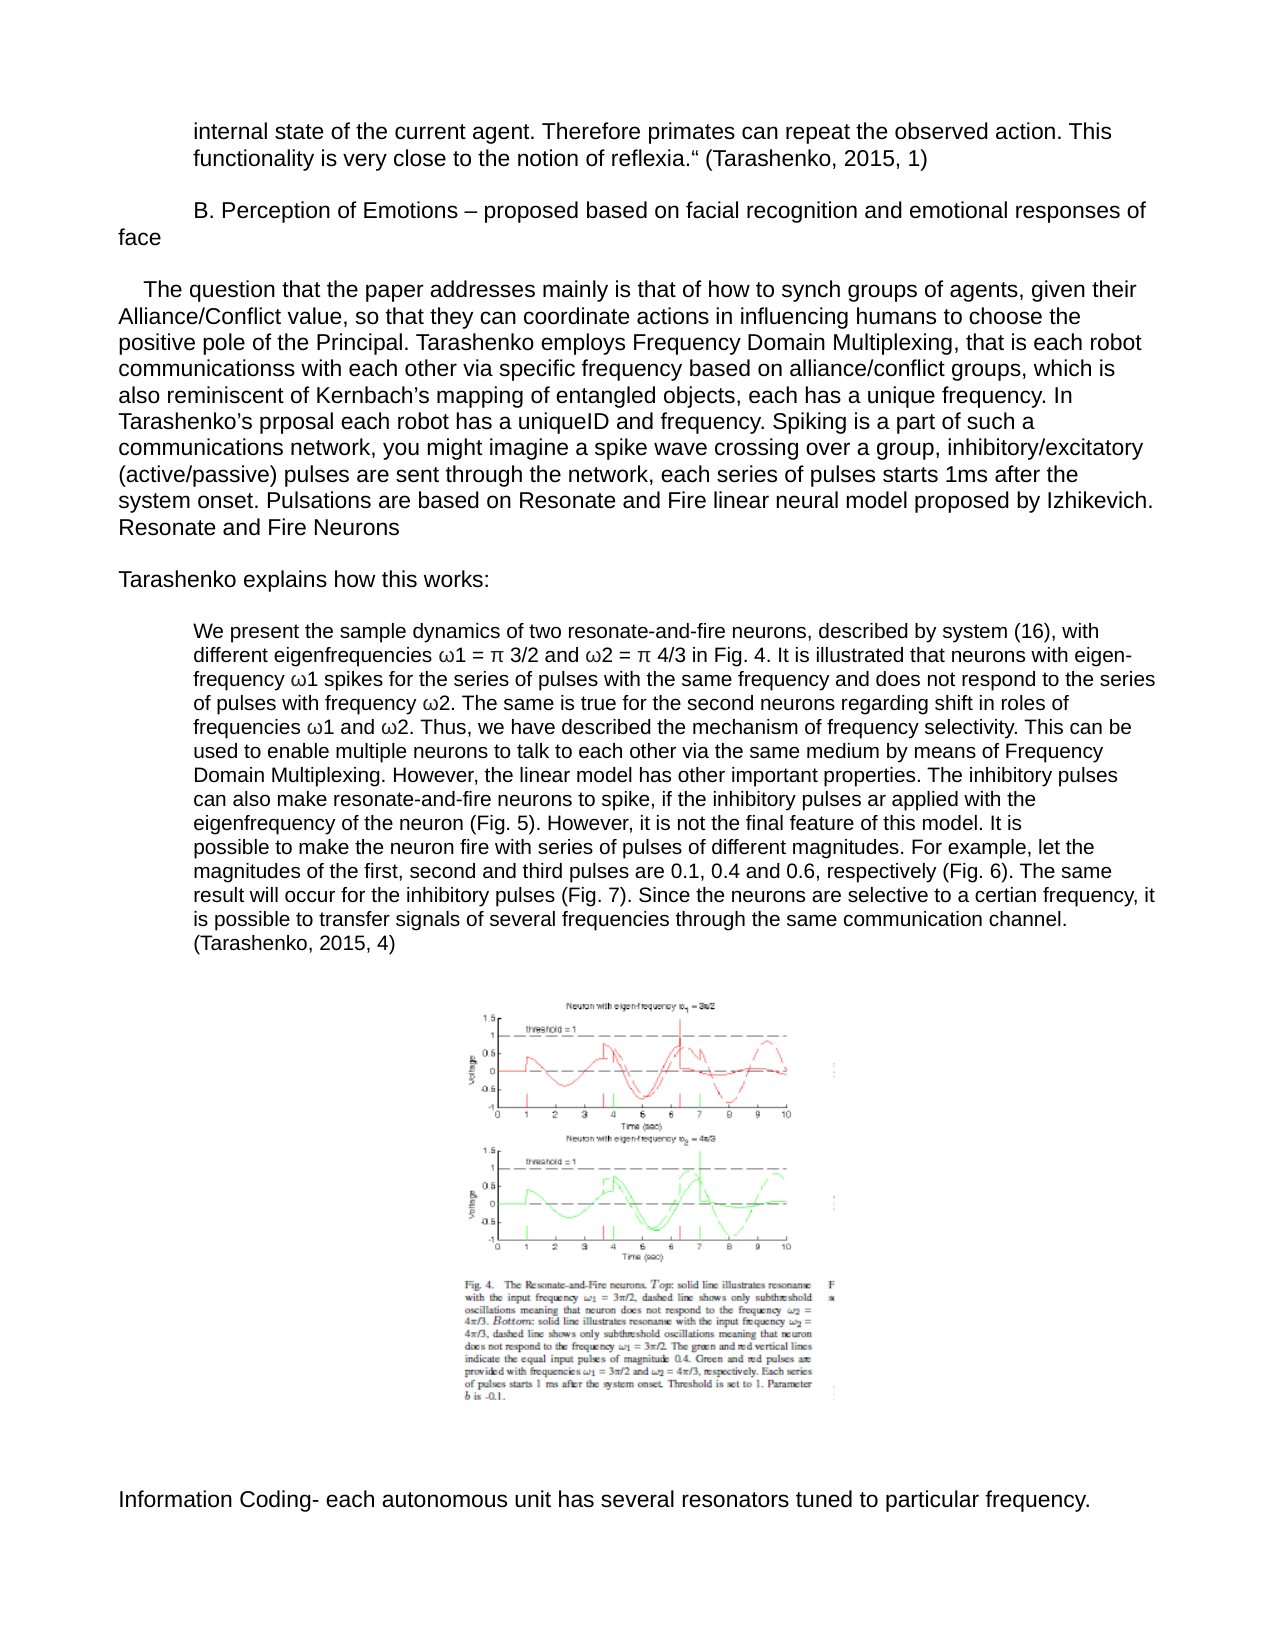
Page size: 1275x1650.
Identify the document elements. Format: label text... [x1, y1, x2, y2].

text possible to make the neuron fire with series of pulses of different magnitudes. For example, let the magnitudes of the first, second and third pulses are 0.1, 0.4 and 0.6, respectively (Fig. 6). The same result will occur for the inhibitory pulses (Fig. 7). Since the neurons are selective to a certian frequency, it is possible to transfer signals of several frequencies through the same communication channel. (Tarashenko, 2015, 4) [193, 834, 1157, 954]
text We present the sample dynamics of two resonate-and-fire neurons, described by system (16), with different eigenfrequencies ω1 = π 3/2 and ω2 = π 4/3 in Fig. 4. It is illustrated that neurons with eigen-frequency ω1 spikes for the series of pulses with the same frequency and does not respond to the series of pulses with frequency ω2. The same is true for the second neurons regarding shift in roles of frequencies ω1 and ω2. Thus, we have described the mechanism of frequency selectivity. This can be used to enable multiple neurons to talk to each other via the same medium by means of Frequency Domain Multiplexing. However, the linear model has other important properties. The inhibitory pulses can also make resonate-and-fire neurons to spike, if the inhibitory pulses ar applied with the eigenfrequency of the neuron (Fig. 5). However, it is not the final feature of this model. It is [193, 619, 1157, 834]
text Tarashenko explains how this works: [118, 566, 1157, 592]
text B. Perception of Emotions – proposed based on facial recognition and emotional responses of face [118, 197, 1157, 250]
text The question that the paper addresses mainly is that of how to synch groups of agents, given their Alliance/Conflict value, so that they can coordinate actions in influencing humans to choose the positive pole of the Principal. Tarashenko employs Frequency Domain Multiplexing, that is each robot communicationss with each other via specific frequency based on alliance/conflict groups, which is also reminiscent of Kernbach’s mapping of entangled objects, each has a unique frequency. In Tarashenko’s prposal each robot has a uniqueID and frequency. Spiking is a part of such a communications network, you might imagine a spike wave crossing over a group, inhibitory/excitatory (active/passive) pulses are sent through the network, each series of pulses starts 1ms after the system onset. Pulsations are based on Resonate and Fire linear neural model proposed by Izhikevich. Resonate and Fire Neurons [118, 276, 1157, 540]
text internal state of the current agent. Therefore primates can repeat the observed action. This functionality is very close to the notion of reflexia.“ (Tarashenko, 2015, 1) [193, 118, 1157, 171]
text Information Coding- each autonomous unit has several resonators tuned to particular frequency. [118, 1486, 1157, 1512]
picture [440, 978, 835, 1410]
